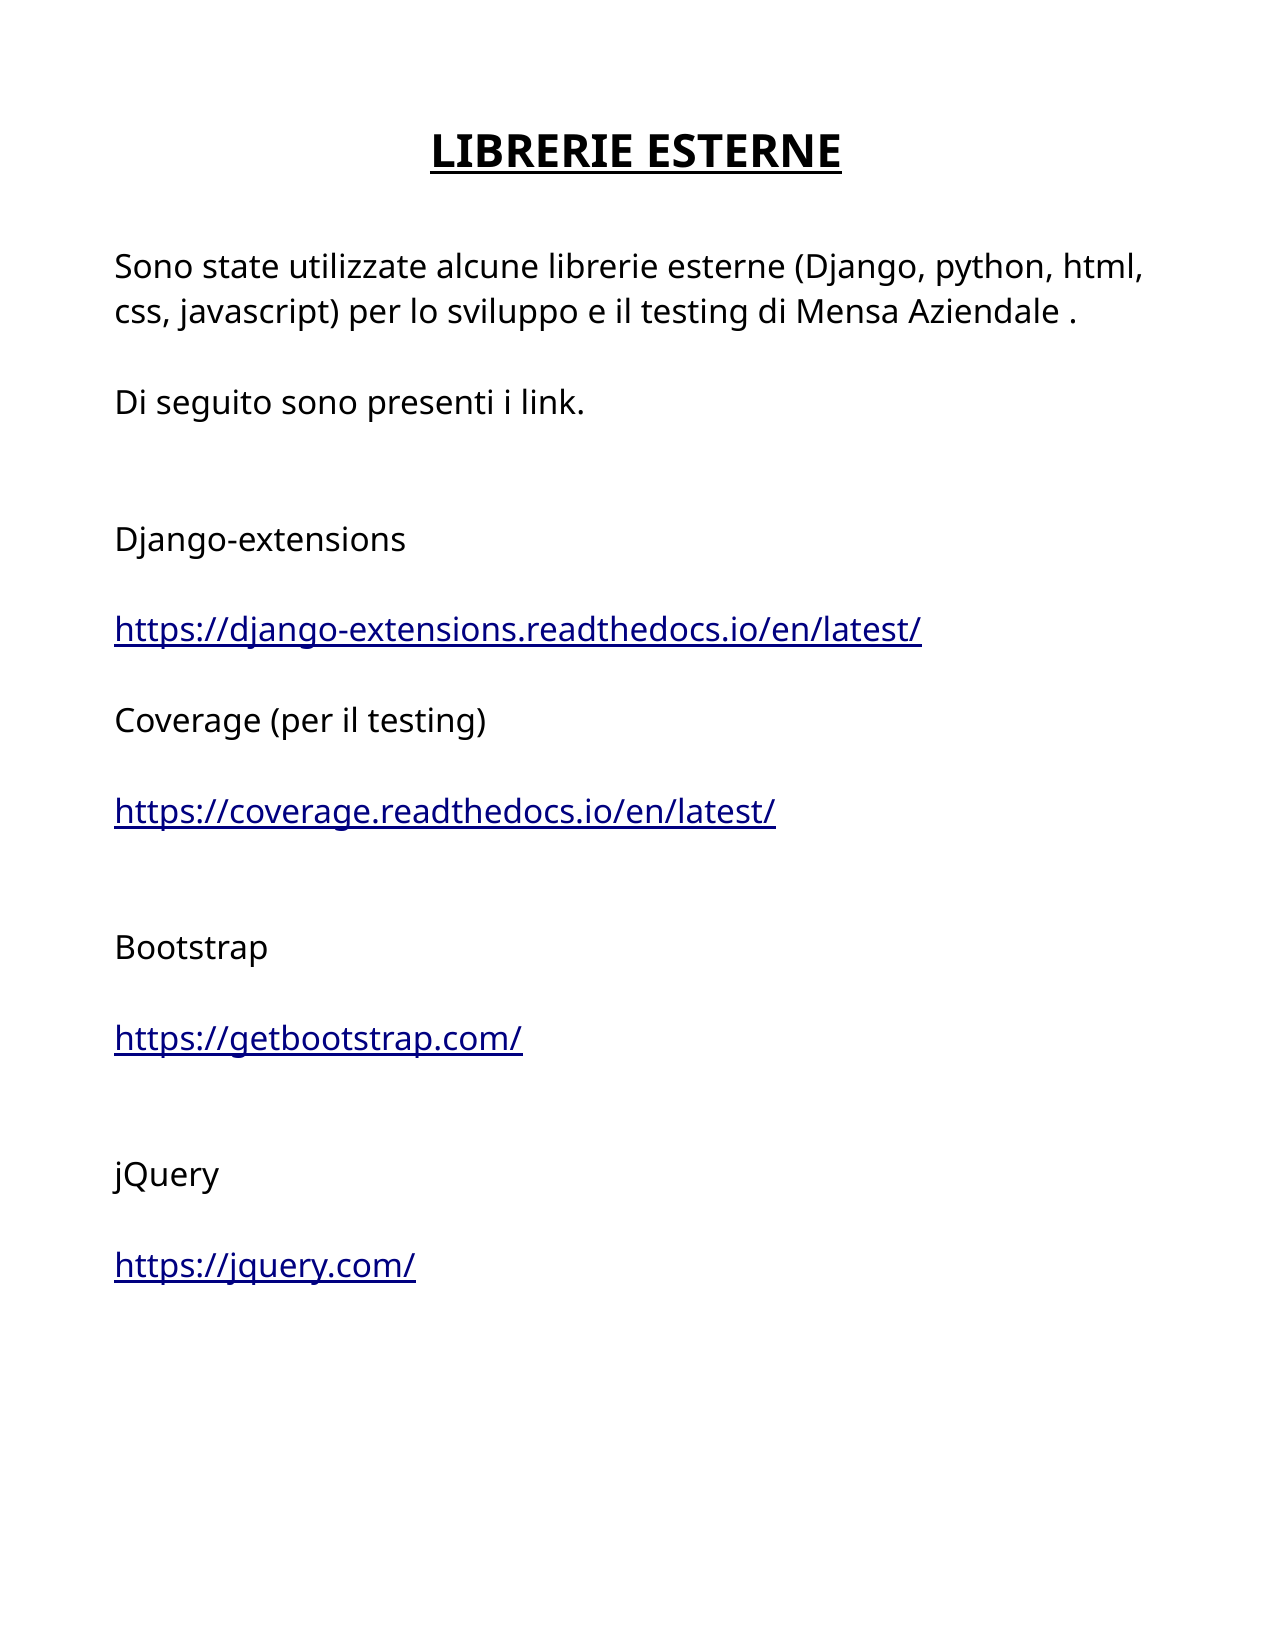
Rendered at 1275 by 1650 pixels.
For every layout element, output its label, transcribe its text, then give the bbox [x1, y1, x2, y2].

text LIBRERIE ESTERNE [114, 118, 1158, 181]
text Bootstrap [114, 924, 1158, 969]
text https://getbootstrap.com/ [114, 1015, 1158, 1060]
text Coverage (per il testing) [114, 697, 1158, 742]
text https://jquery.com/ [114, 1242, 1158, 1287]
text jQuery [114, 1151, 1158, 1197]
text https://django-extensions.readthedocs.io/en/latest/ [114, 606, 1158, 652]
text https://coverage.readthedocs.io/en/latest/ [114, 788, 1158, 833]
text Di seguito sono presenti i link. [114, 379, 1158, 424]
text Django-extensions [114, 515, 1158, 561]
text Sono state utilizzate alcune librerie esterne (Django, python, html, css, javascript) per lo sviluppo e il testing di Mensa Aziendale . [114, 243, 1158, 334]
